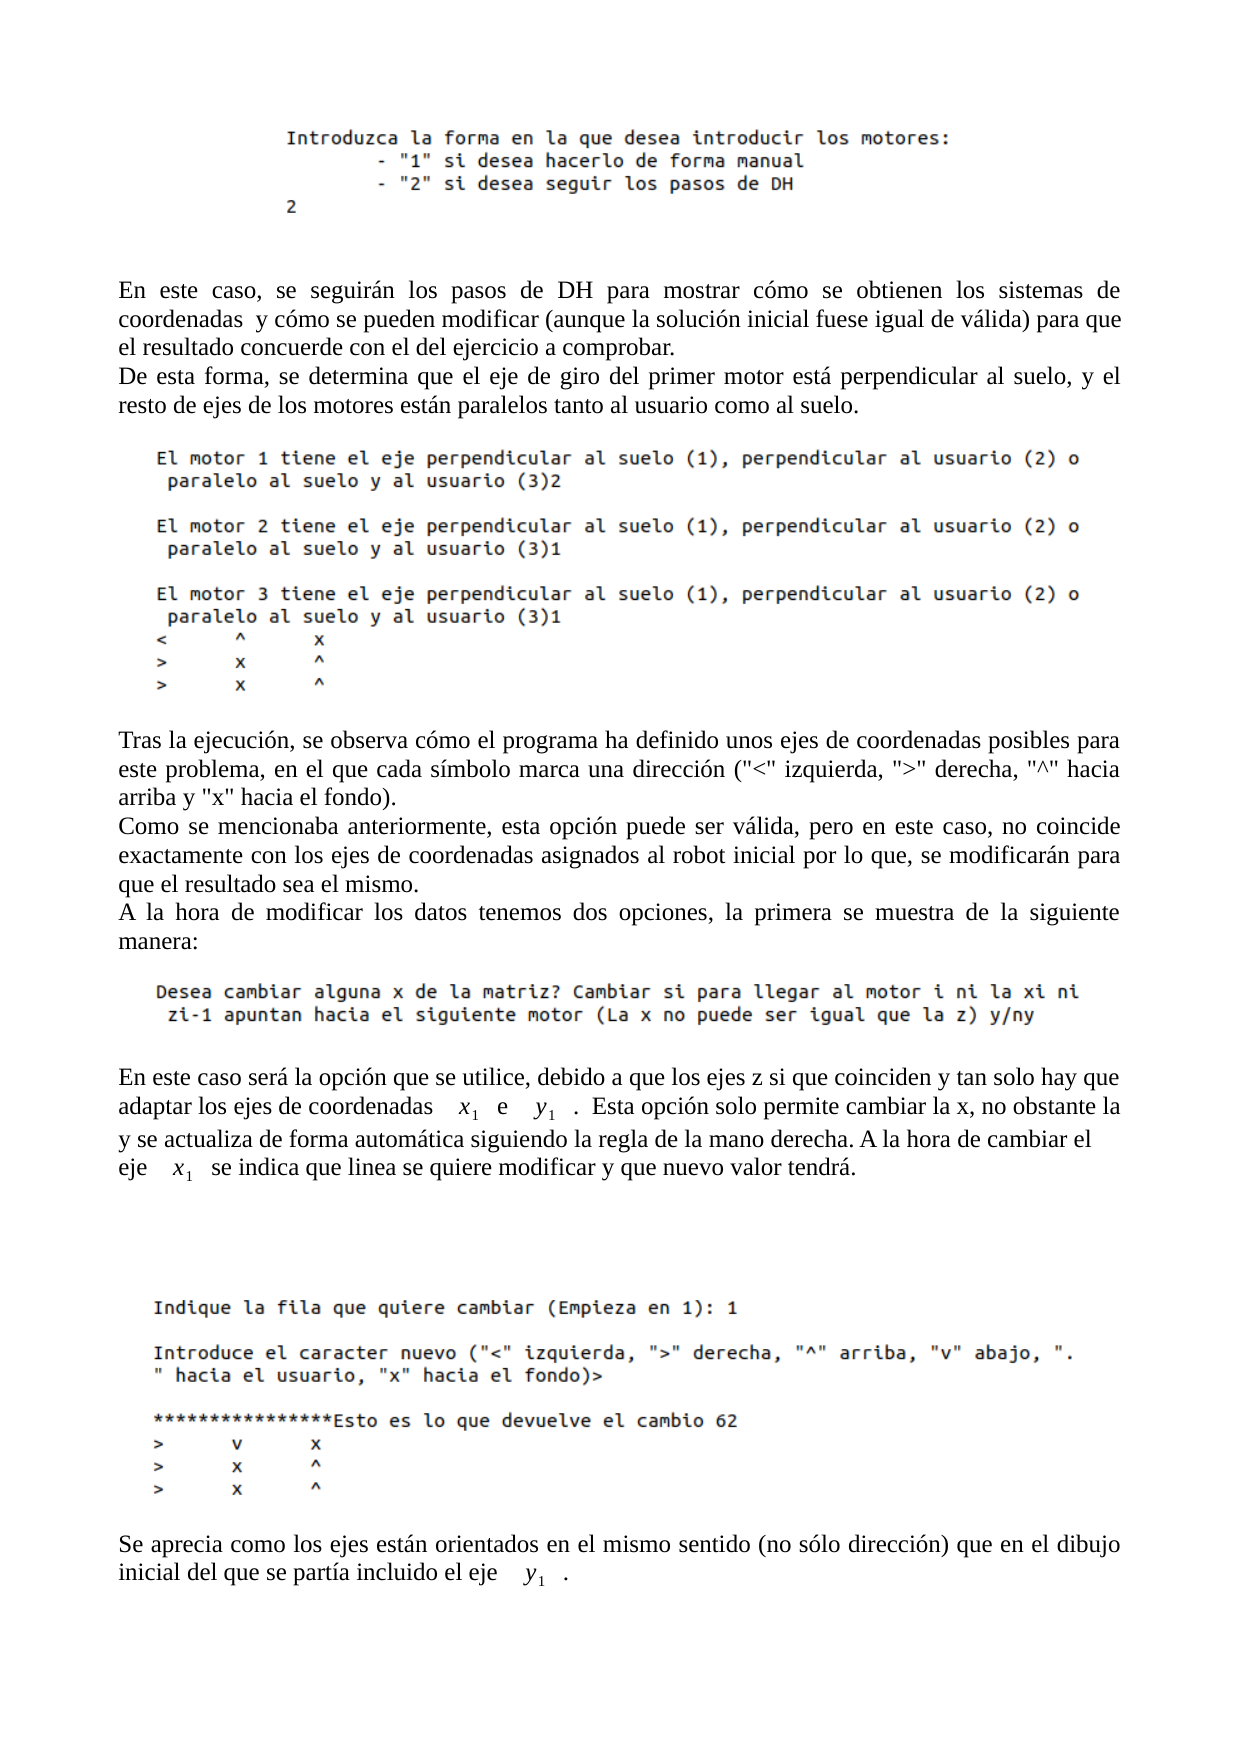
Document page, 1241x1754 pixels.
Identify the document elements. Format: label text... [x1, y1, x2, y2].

text En este caso, se seguirán los pasos de DH para mostrar cómo se obtienen los sistemas de coordenadas y cómo se pueden modificar (aunque la solución inicial fuese igual de válida) para que el resultado concuerde con el del ejercicio a comprobar. [118, 275, 1122, 361]
text De esta forma, se determina que el eje de giro del primer motor está perpendicular al suelo, y el resto de ejes de los motores están paralelos tanto al usuario como al suelo. [118, 361, 1122, 419]
text A la hora de modificar los datos tenemos dos opciones, la primera se muestra de la siguiente manera: [118, 897, 1122, 955]
text Tras la ejecución, se observa cómo el programa ha definido unos ejes de coordenadas posibles para este problema, en el que cada símbolo marca una dirección ("<" izquierda, ">" derecha, "^" hacia arriba y "x" hacia el fondo). [118, 725, 1122, 811]
picture [155, 983, 1085, 1034]
picture [153, 1300, 1087, 1500]
picture [287, 128, 954, 218]
text Como se mencionaba anteriormente, esta opción puede ser válida, pero en este caso, no coincide exactamente con los ejes de coordenadas asignados al robot inicial por lo que, se modificarán para que el resultado sea el mismo. [118, 811, 1122, 897]
text Se aprecia como los ejes están orientados en el mismo sentido (no sólo dirección) que en el dibujo inicial del que se partía incluido el eje . [118, 1529, 1122, 1590]
picture [155, 447, 1086, 697]
text En este caso será la opción que se utilice, debido a que los ejes z si que coinciden y tan solo hay que adaptar los ejes de coordenadas e . Esta opción solo permite cambiar la x, no obstante la y se actualiza de forma automática siguiendo la regla de la mano derecha. A la hora de cambiar el eje se indica que linea se quiere modificar y que nuevo valor tendrá. [118, 1062, 1122, 1185]
